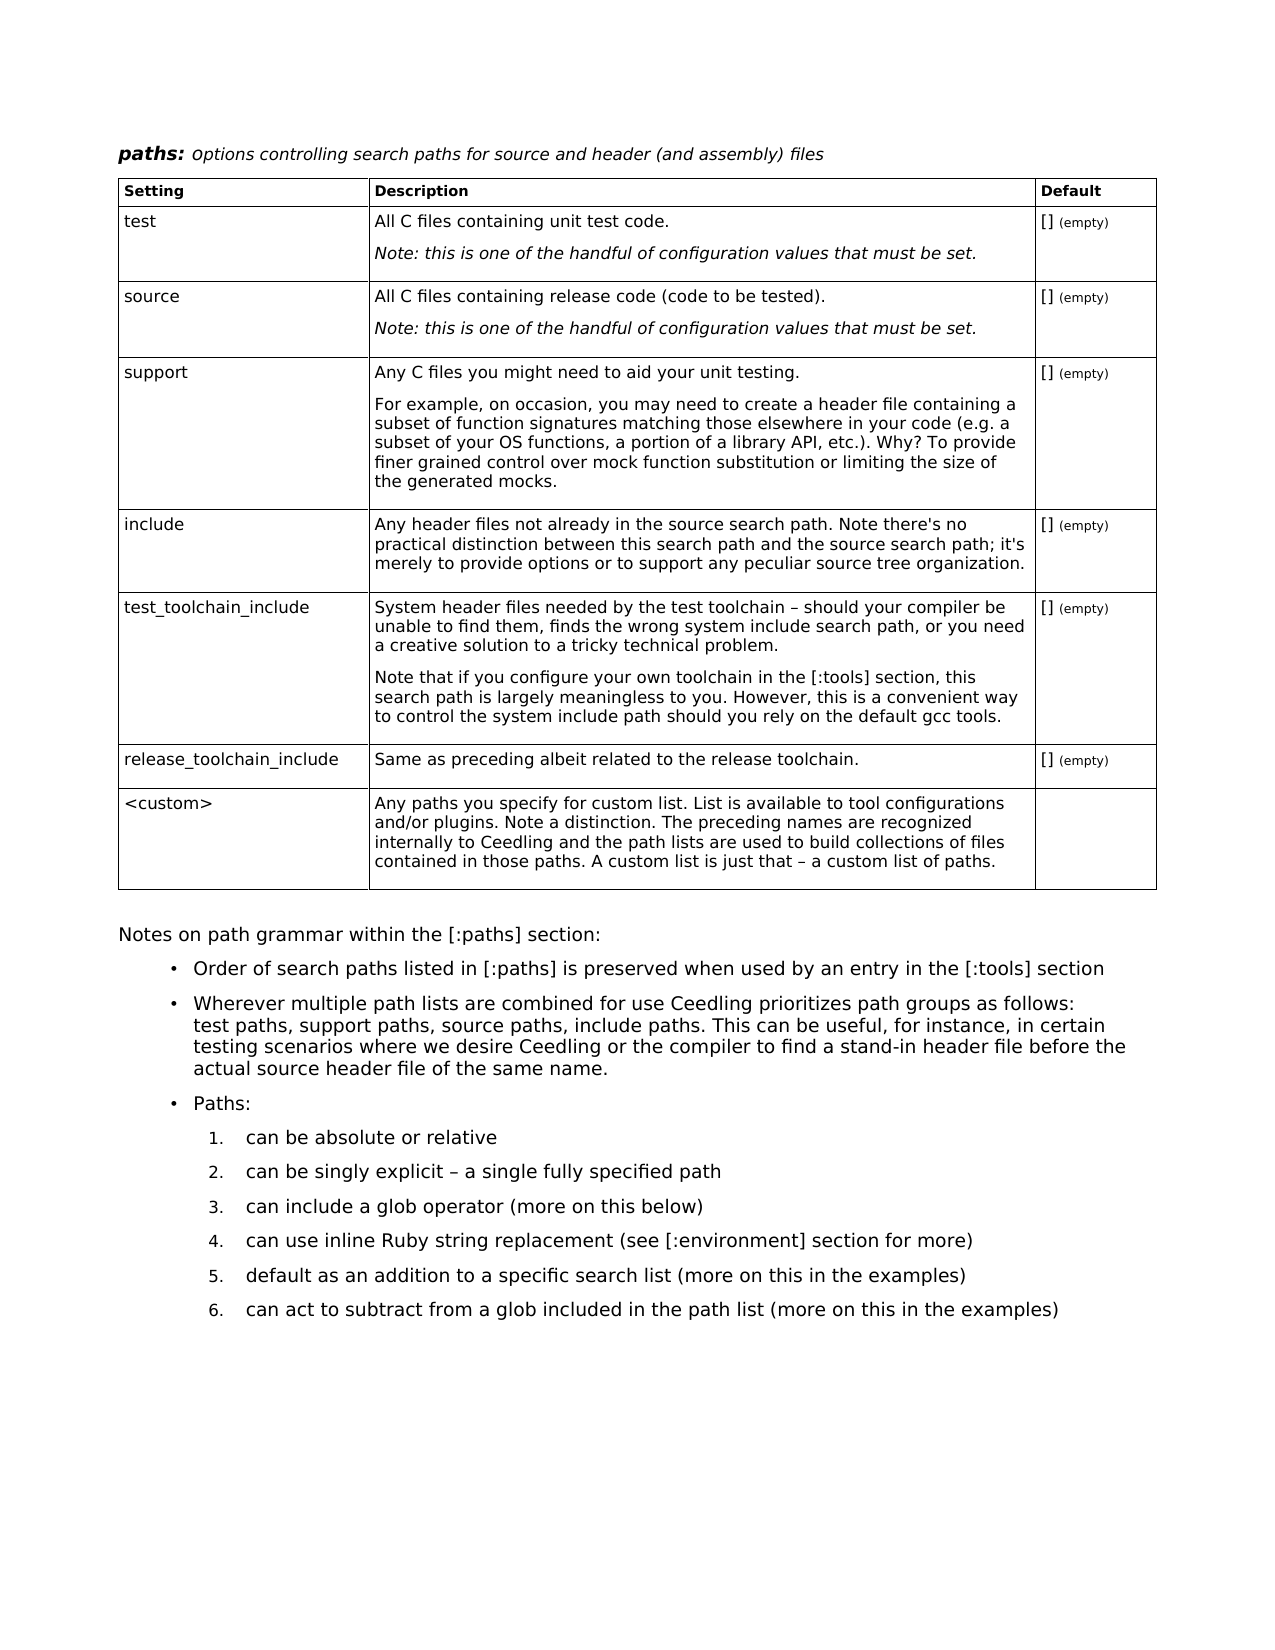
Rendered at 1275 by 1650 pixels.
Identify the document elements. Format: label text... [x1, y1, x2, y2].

table_cell support [119, 358, 368, 509]
table_cell System header files needed by the test toolchain – should your compiler be unable to find them, finds the wrong system include search path, or you need a creative solution to a tricky technical problem. Note that if you configure your own toolchain in the [:tools] section, this search path is largely meaningless to you. However, this is a convenient way to control the system include path should you rely on the default gcc tools. [370, 593, 1035, 744]
table_cell [] (empty) [1036, 745, 1156, 788]
table_cell All C files containing release code (code to be tested). Note: this is one of the handful of configuration values that must be set. [370, 282, 1035, 357]
list Order of search paths listed in [:paths] is preserved when used by an entry in the [:tools] section [171, 958, 1157, 980]
table_cell <custom> [119, 789, 368, 889]
table_header Default [1036, 179, 1156, 206]
list can include a glob operator (more on this below) [208, 1196, 1157, 1218]
table_cell [] (empty) [1036, 207, 1156, 281]
list default as an addition to a specific search list (more on this in the examples) [208, 1264, 1157, 1286]
list can use inline Ruby string replacement (see [:environment] section for more) [208, 1230, 1157, 1252]
table_cell Any paths you specify for custom list. List is available to tool configurations and/or plugins. Note a distinction. The preceding names are recognized internally to Ceedling and the path lists are used to build collections of files contained in those paths. A custom list is just that – a custom list of paths. [370, 789, 1035, 889]
table_cell include [119, 510, 368, 592]
table_cell Same as preceding albeit related to the release toolchain. [370, 745, 1035, 788]
table_cell test_toolchain_include [119, 593, 368, 744]
table_cell Any C files you might need to aid your unit testing. For example, on occasion, you may need to create a header file containing a subset of function signatures matching those elsewhere in your code (e.g. a subset of your OS functions, a portion of a library API, etc.). Why? To provide finer grained control over mock function substitution or limiting the size of the generated mocks. [370, 358, 1035, 509]
table_cell release_toolchain_include [119, 745, 368, 788]
table_cell All C files containing unit test code. Note: this is one of the handful of configuration values that must be set. [370, 207, 1035, 281]
list can act to subtract from a glob included in the path list (more on this in the examples) [208, 1299, 1157, 1321]
list can be absolute or relative [208, 1127, 1157, 1149]
table_header Description [370, 179, 1035, 206]
list Wherever multiple path lists are combined for use Ceedling prioritizes path groups as follows: test paths, support paths, source paths, include paths. This can be useful, for instance, in certain testing scenarios where we desire Ceedling or the compiler to find a stand-in header file before the actual source header file of the same name. [171, 993, 1157, 1080]
table_cell [] (empty) [1036, 358, 1156, 509]
table_cell test [119, 207, 368, 281]
subtitle paths: options controlling search paths for source and header (and assembly) files [118, 143, 1157, 165]
table_header Setting [119, 179, 368, 206]
list can be singly explicit – a single fully specified path [208, 1161, 1157, 1183]
text Notes on path grammar within the [:paths] section: [118, 924, 1157, 946]
list Paths: [171, 1093, 1157, 1114]
table_cell Any header files not already in the source search path. Note there's no practical distinction between this search path and the source search path; it's merely to provide options or to support any peculiar source tree organization. [370, 510, 1035, 592]
table_cell [] (empty) [1036, 282, 1156, 357]
table_cell [] (empty) [1036, 510, 1156, 592]
table_cell [] (empty) [1036, 593, 1156, 744]
table_cell [1036, 789, 1156, 889]
table_cell source [119, 282, 368, 357]
